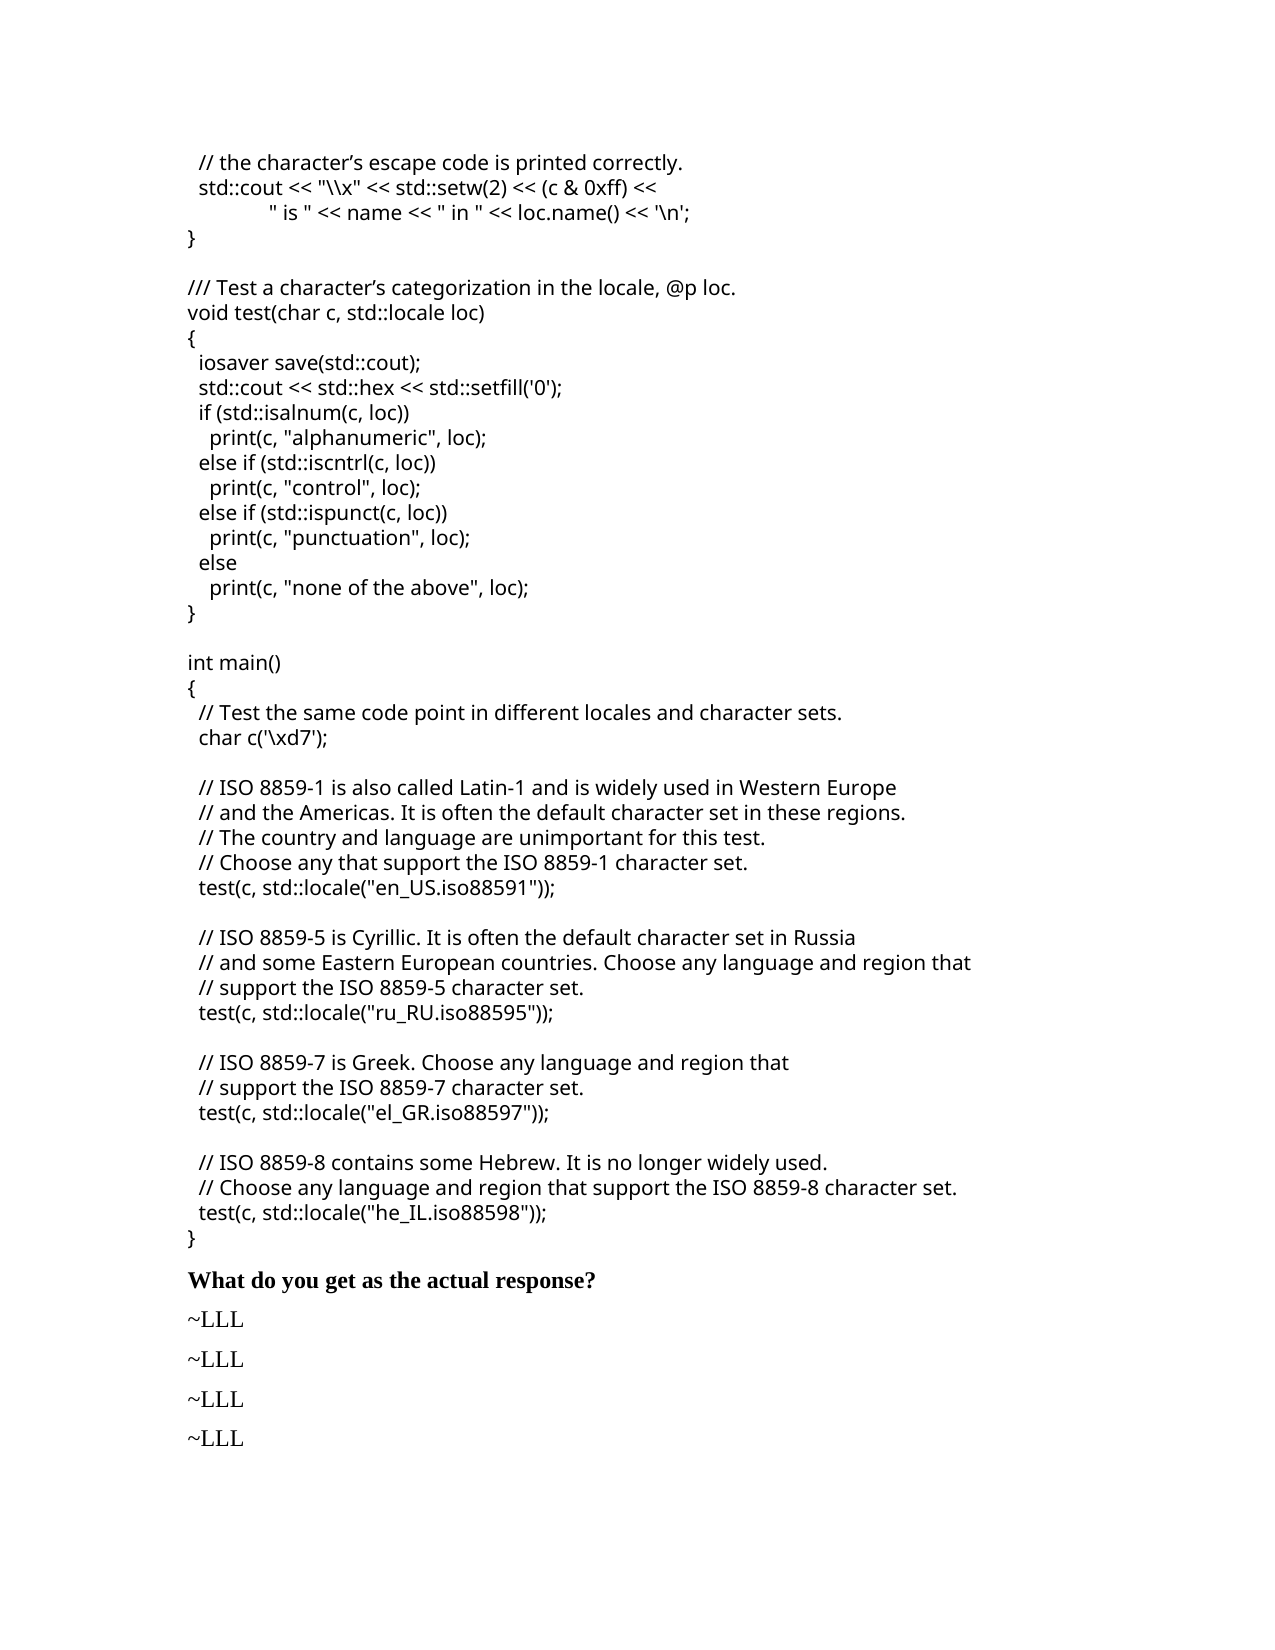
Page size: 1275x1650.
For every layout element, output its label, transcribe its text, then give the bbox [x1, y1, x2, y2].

text } [187, 225, 1072, 250]
text // the character’s escape code is printed correctly. [187, 150, 1072, 175]
text { [187, 325, 1072, 350]
text // and the Americas. It is often the default character set in these regions. [187, 800, 1072, 825]
text What do you get as the actual response? [187, 1267, 1087, 1294]
text int main() [187, 650, 1072, 675]
text // Test the same code point in different locales and character sets. [187, 700, 1072, 725]
text std::cout << std::hex << std::setfill('0'); [187, 375, 1072, 400]
text " is " << name << " in " << loc.name() << '\n'; [187, 200, 1072, 225]
text test(c, std::locale("el_GR.iso88597")); [187, 1100, 1072, 1125]
text print(c, "none of the above", loc); [187, 575, 1072, 600]
text // Choose any language and region that support the ISO 8859-8 character set. [187, 1175, 1072, 1200]
text iosaver save(std::cout); [187, 350, 1072, 375]
text void test(char c, std::locale loc) [187, 300, 1072, 325]
text // ISO 8859-8 contains some Hebrew. It is no longer widely used. [187, 1150, 1072, 1175]
text else if (std::ispunct(c, loc)) [187, 500, 1072, 525]
text { [187, 675, 1072, 700]
text test(c, std::locale("en_US.iso88591")); [187, 875, 1072, 900]
text std::cout << "\\x" << std::setw(2) << (c & 0xff) << [187, 175, 1072, 200]
text /// Test a character’s categorization in the locale, @p loc. [187, 275, 1072, 300]
text char c('\xd7'); [187, 725, 1072, 750]
text ~LLL [187, 1385, 1087, 1412]
text if (std::isalnum(c, loc)) [187, 400, 1072, 425]
text // support the ISO 8859-7 character set. [187, 1075, 1072, 1100]
text print(c, "control", loc); [187, 475, 1072, 500]
text print(c, "punctuation", loc); [187, 525, 1072, 550]
text ~LLL [187, 1306, 1087, 1333]
text // and some Eastern European countries. Choose any language and region that [187, 950, 1072, 975]
text print(c, "alphanumeric", loc); [187, 425, 1072, 450]
text test(c, std::locale("ru_RU.iso88595")); [187, 1000, 1072, 1025]
text // support the ISO 8859-5 character set. [187, 975, 1072, 1000]
text } [187, 1225, 1072, 1250]
text // Choose any that support the ISO 8859-1 character set. [187, 850, 1072, 875]
text ~LLL [187, 1425, 1087, 1452]
text // ISO 8859-1 is also called Latin-1 and is widely used in Western Europe [187, 775, 1072, 800]
text // The country and language are unimportant for this test. [187, 825, 1072, 850]
text test(c, std::locale("he_IL.iso88598")); [187, 1200, 1072, 1225]
text ~LLL [187, 1346, 1087, 1373]
text // ISO 8859-5 is Cyrillic. It is often the default character set in Russia [187, 925, 1072, 950]
text else [187, 550, 1072, 575]
text } [187, 600, 1072, 625]
text else if (std::iscntrl(c, loc)) [187, 450, 1072, 475]
text // ISO 8859-7 is Greek. Choose any language and region that [187, 1050, 1072, 1075]
